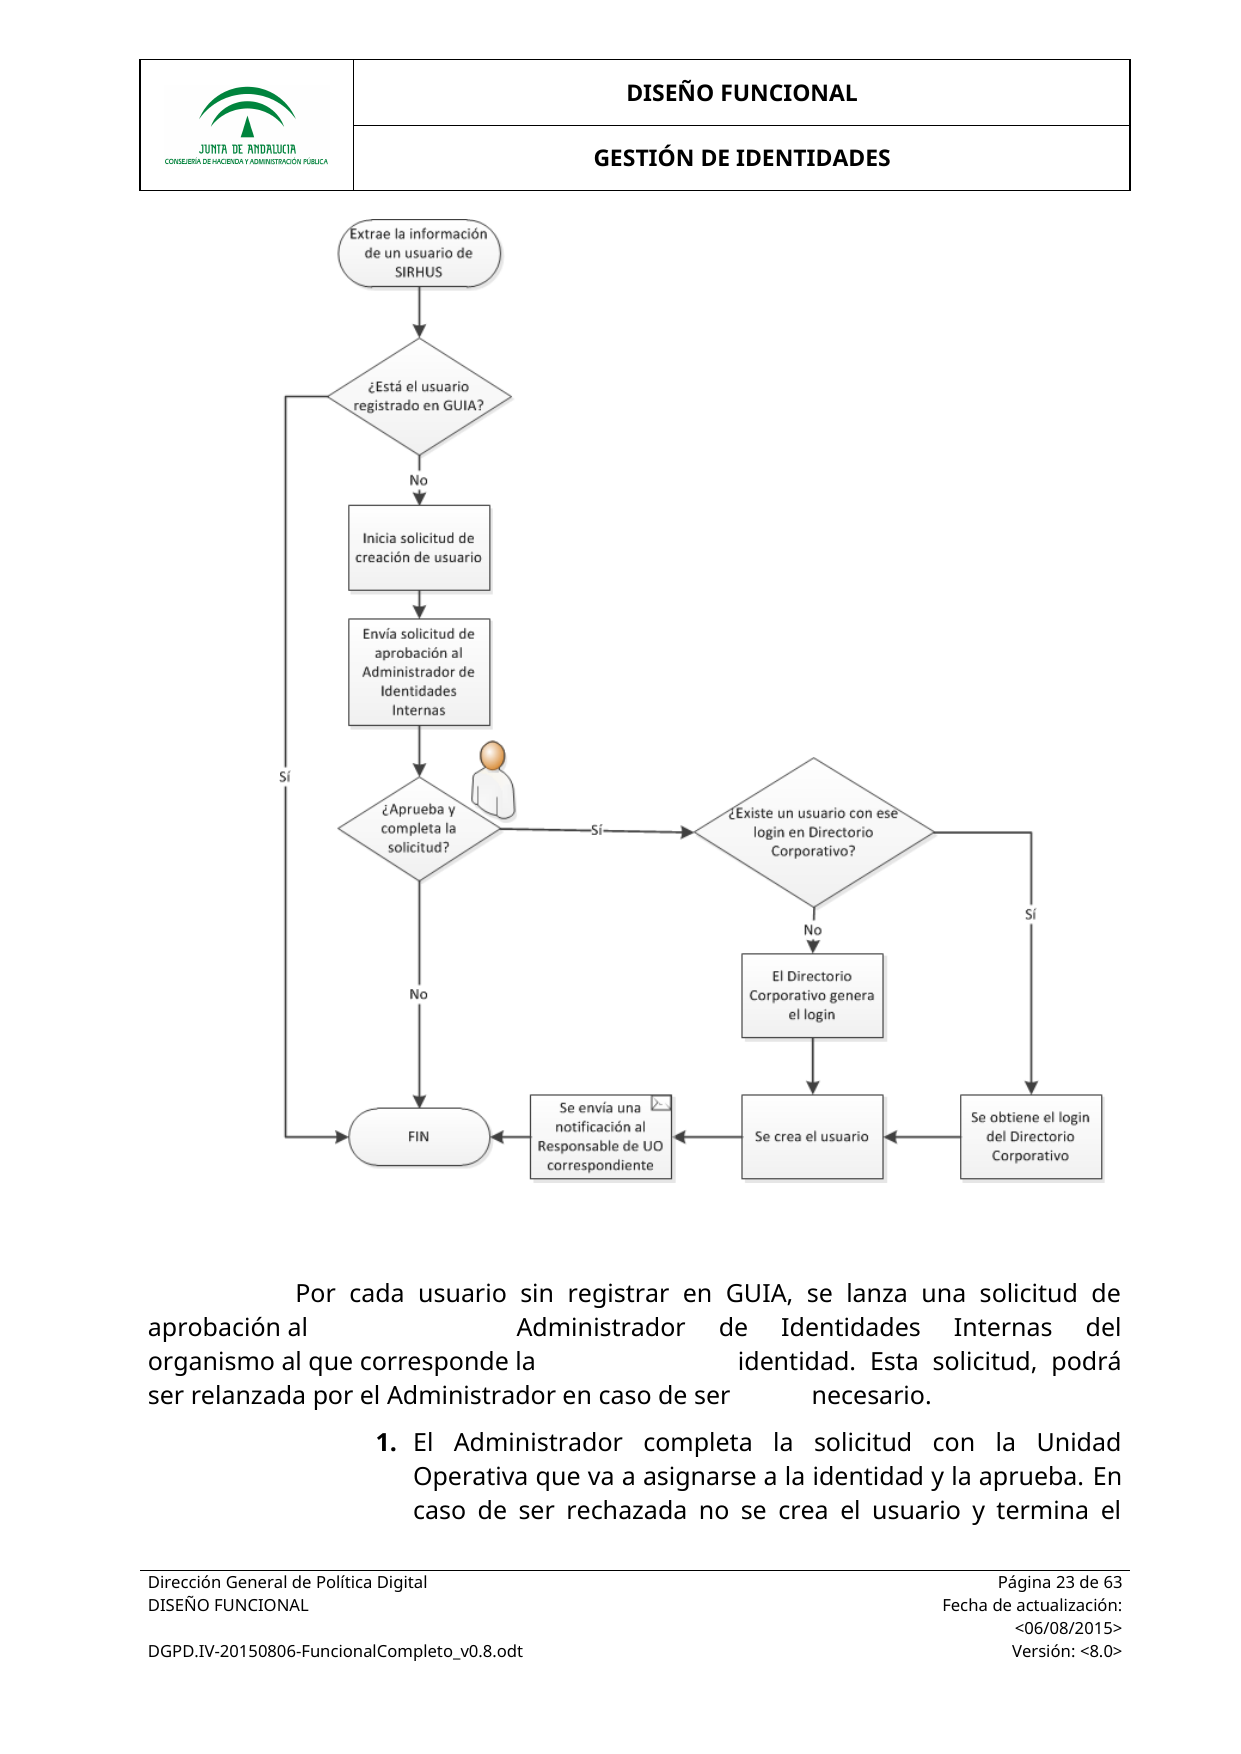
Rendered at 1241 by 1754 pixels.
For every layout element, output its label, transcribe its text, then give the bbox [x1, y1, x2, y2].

picture [279, 219, 1106, 1183]
picture [164, 85, 330, 165]
list Por cada usuario sin registrar en GUIA, se lanza una solicitud de aprobación al Administrador de Identidades Internas del organismo al que corresponde la identidad. Esta solicitud, podrá ser relanzada por el Administrador en caso de ser necesario. [148, 1276, 1122, 1412]
list El Administrador completa la solicitud con la Unidad Operativa que va a asignarse a la identidad y la aprueba. En caso de ser rechazada no se crea el usuario y termina el [375, 1424, 1122, 1527]
